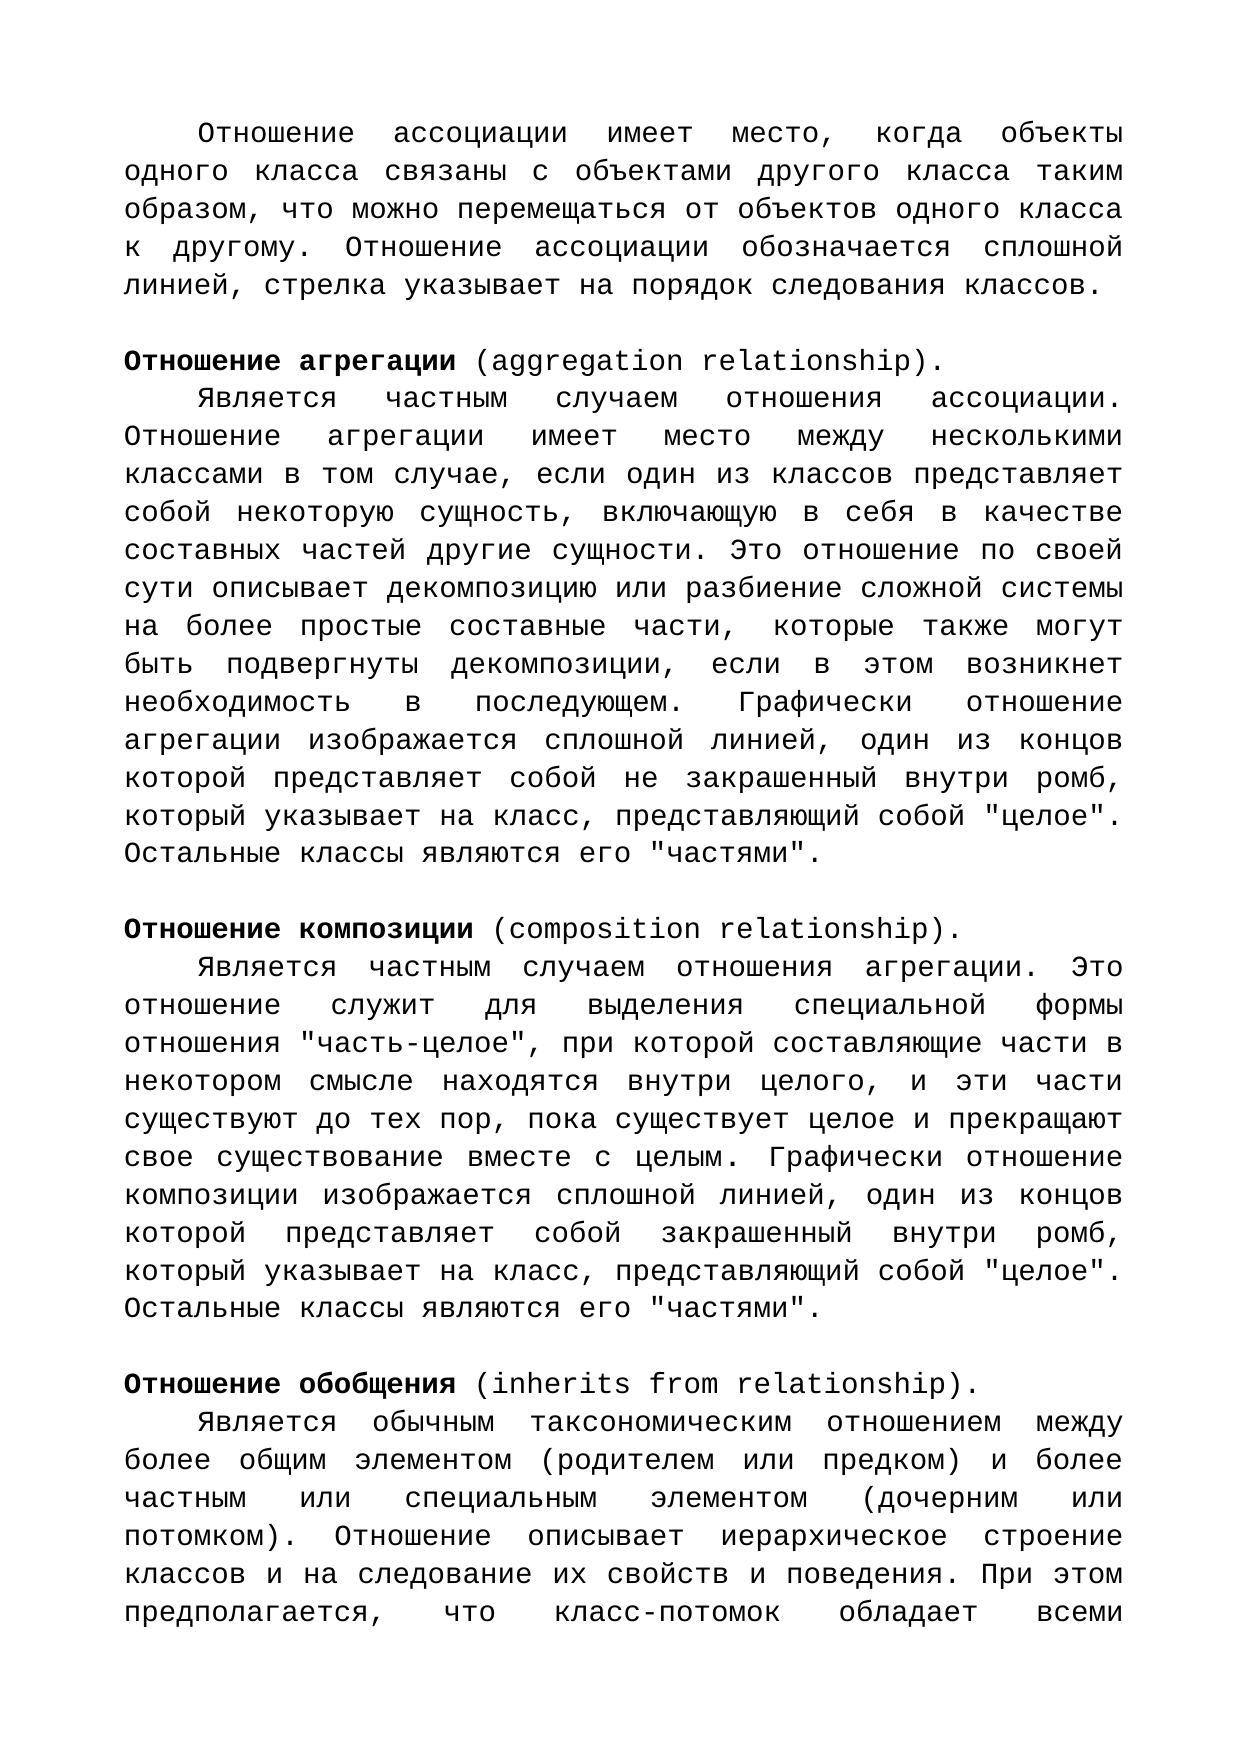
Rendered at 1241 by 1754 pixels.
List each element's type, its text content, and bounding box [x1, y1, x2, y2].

text Отношение обобщения (inherits from relationship). [123, 1369, 1123, 1402]
text Является частным случаем отношения ассоциации. Отношение агрегации имеет место между несколькими классами в том случае, если один из классов представляет собой некоторую сущность, включающую в себя в качестве составных частей другие сущности. Это отношение по своей сути описывает декомпозицию или разбиение сложной системы на более простые составные части, которые также могут быть подвергнуты декомпозиции, если в этом возникнет необходимость в последующем. Графически отношение агрегации изображается сплошной линией, один из концов которой представляет собой не закрашенный внутри ромб, который указывает на класс, представляющий собой "целое". Остальные классы являются его "частями". [123, 383, 1123, 872]
text Отношение агрегации (aggregation relationship). [123, 346, 1123, 379]
text Отношение ассоциации имеет место, когда объекты одного класса связаны с объектами другого класса таким образом, что можно перемещаться от объектов одного класса к другому. Отношение ассоциации обозначается сплошной линией, стрелка указывает на порядок следования классов. [123, 118, 1123, 303]
text Является обычным таксономическим отношением между более общим элементом (родителем или предком) и более частным или специальным элементом (дочерним или потомком). Отношение описывает иерархическое строение классов и на следование их свойств и поведения. При этом предполагается, что класс-потомок обладает всеми [123, 1407, 1123, 1630]
text Является частным случаем отношения агрегации. Это отношение служит для выделения специальной формы отношения "часть-целое", при которой составляющие части в некотором смысле находятся внутри целого, и эти части существуют до тех пор, пока существует целое и прекращают свое существование вместе с целым. Графически отношение композиции изображается сплошной линией, один из концов которой представляет собой закрашенный внутри ромб, который указывает на класс, представляющий собой "целое". Остальные классы являются его "частями". [123, 952, 1123, 1327]
text Отношение композиции (composition relationship). [123, 914, 1123, 947]
